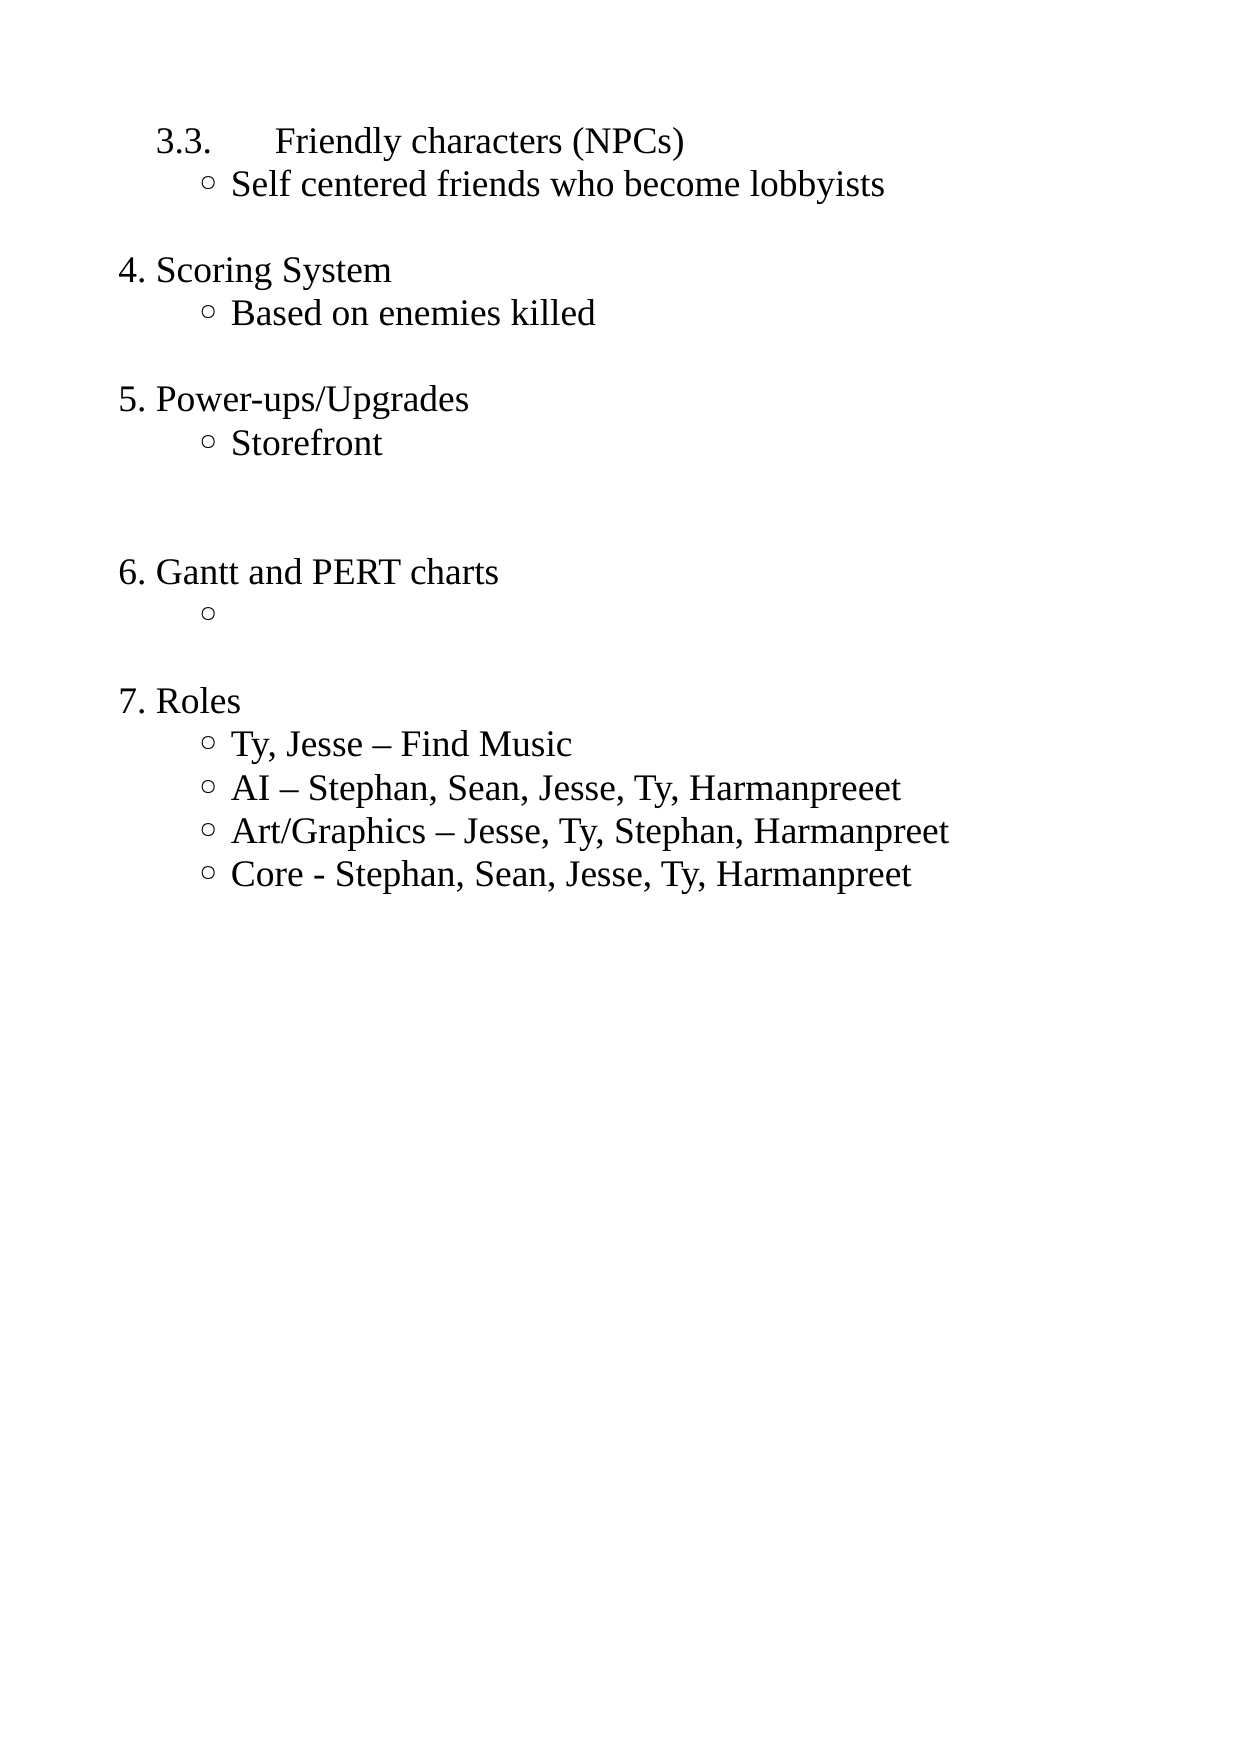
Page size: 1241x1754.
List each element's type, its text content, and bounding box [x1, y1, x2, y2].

list Core - Stephan, Sean, Jesse, Ty, Harmanpreet [193, 851, 1122, 894]
list Art/Graphics – Jesse, Ty, Stephan, Harmanpreet [193, 808, 1122, 851]
list Self centered friends who become lobbyists [193, 161, 1122, 204]
list Ty, Jesse – Find Music [193, 722, 1122, 765]
list Storefront [193, 420, 1122, 463]
text 5. Power-ups/Upgrades [118, 377, 1122, 420]
list Friendly characters (NPCs) [156, 118, 1122, 161]
text 4. Scoring System [118, 247, 1122, 291]
text 7. Roles [118, 679, 1122, 722]
text 6. Gantt and PERT charts [118, 549, 1122, 592]
list Based on enemies killed [193, 291, 1122, 334]
list AI – Stephan, Sean, Jesse, Ty, Harmanpreeet [193, 765, 1122, 808]
